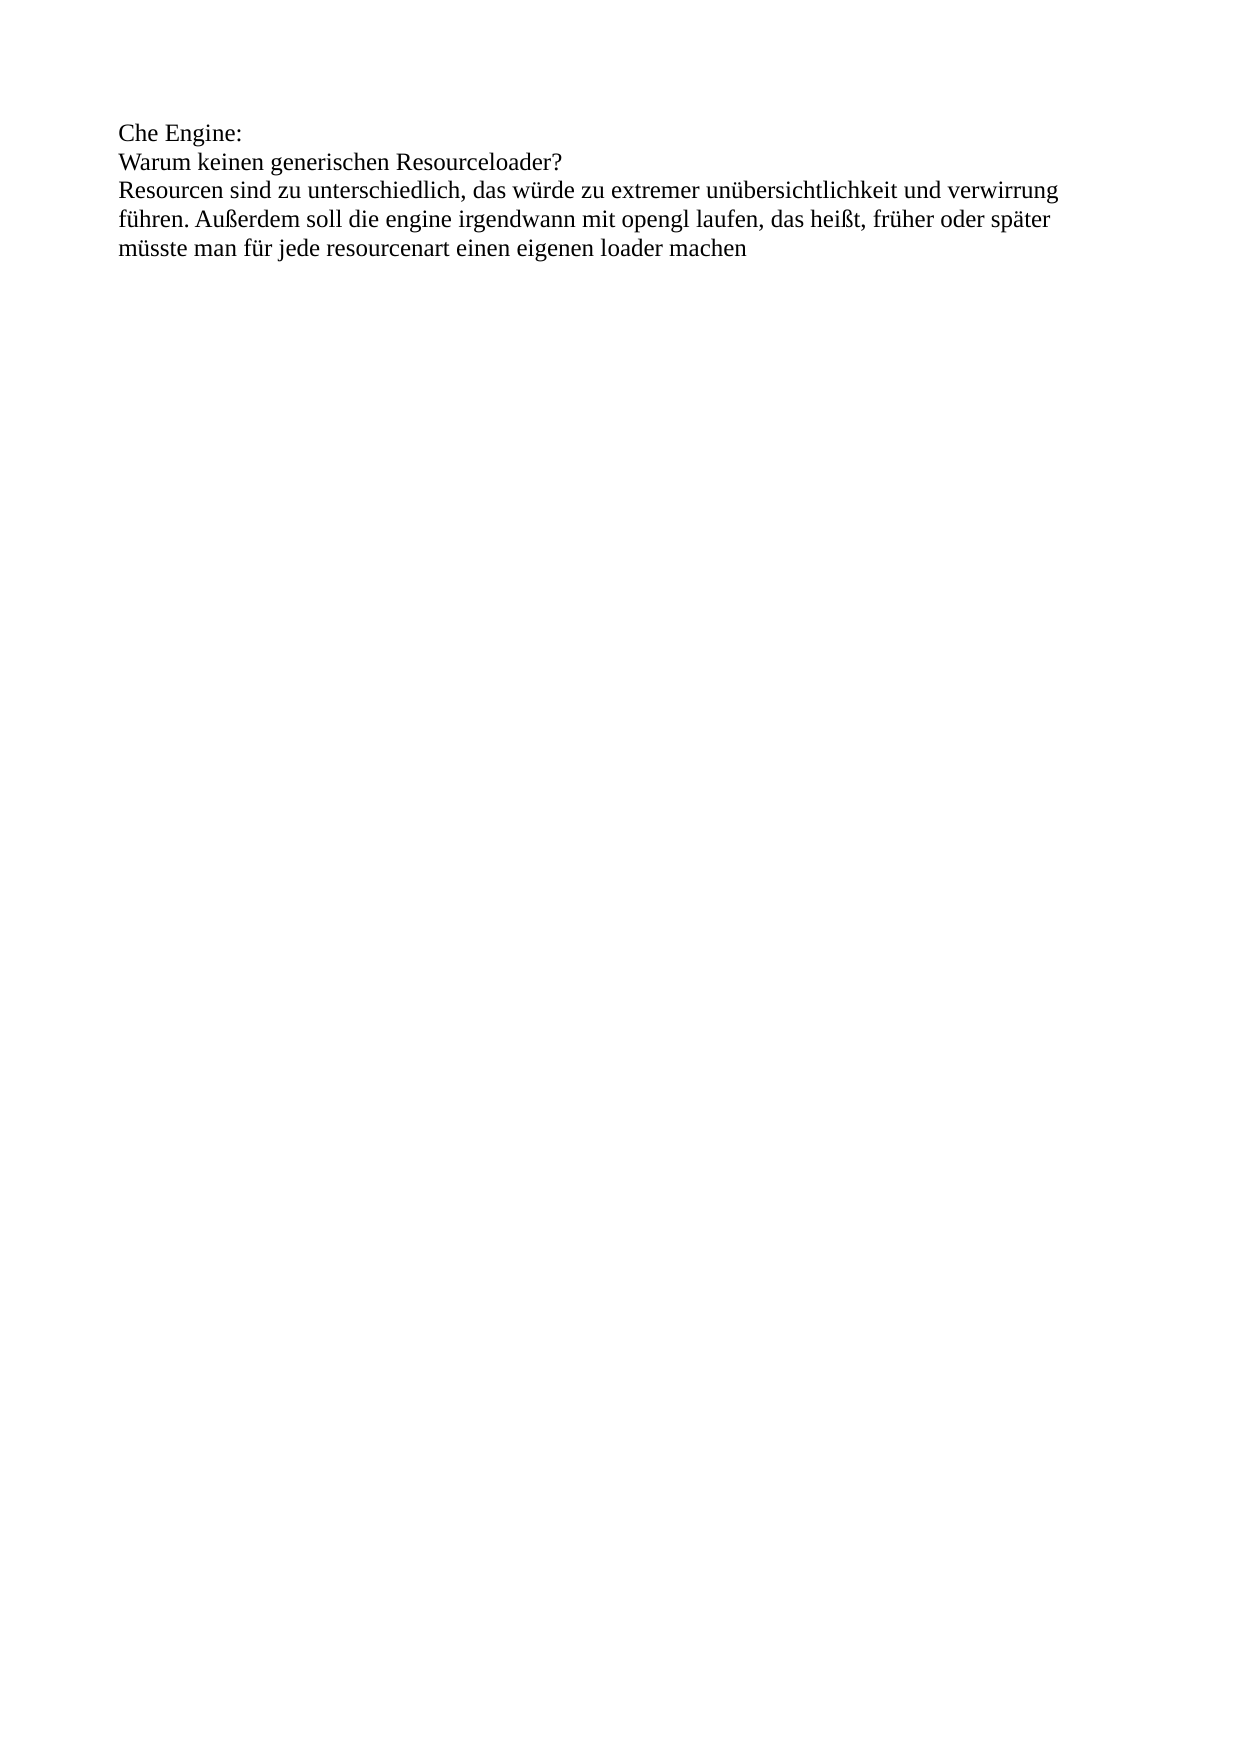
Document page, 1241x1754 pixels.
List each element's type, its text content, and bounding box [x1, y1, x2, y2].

text Warum keinen generischen Resourceloader? [118, 147, 1122, 176]
text Resourcen sind zu unterschiedlich, das würde zu extremer unübersichtlichkeit und verwirrung führen. Außerdem soll die engine irgendwann mit opengl laufen, das heißt, früher oder später müsste man für jede resourcenart einen eigenen loader machen [118, 176, 1122, 262]
text Che Engine: [118, 118, 1122, 147]
